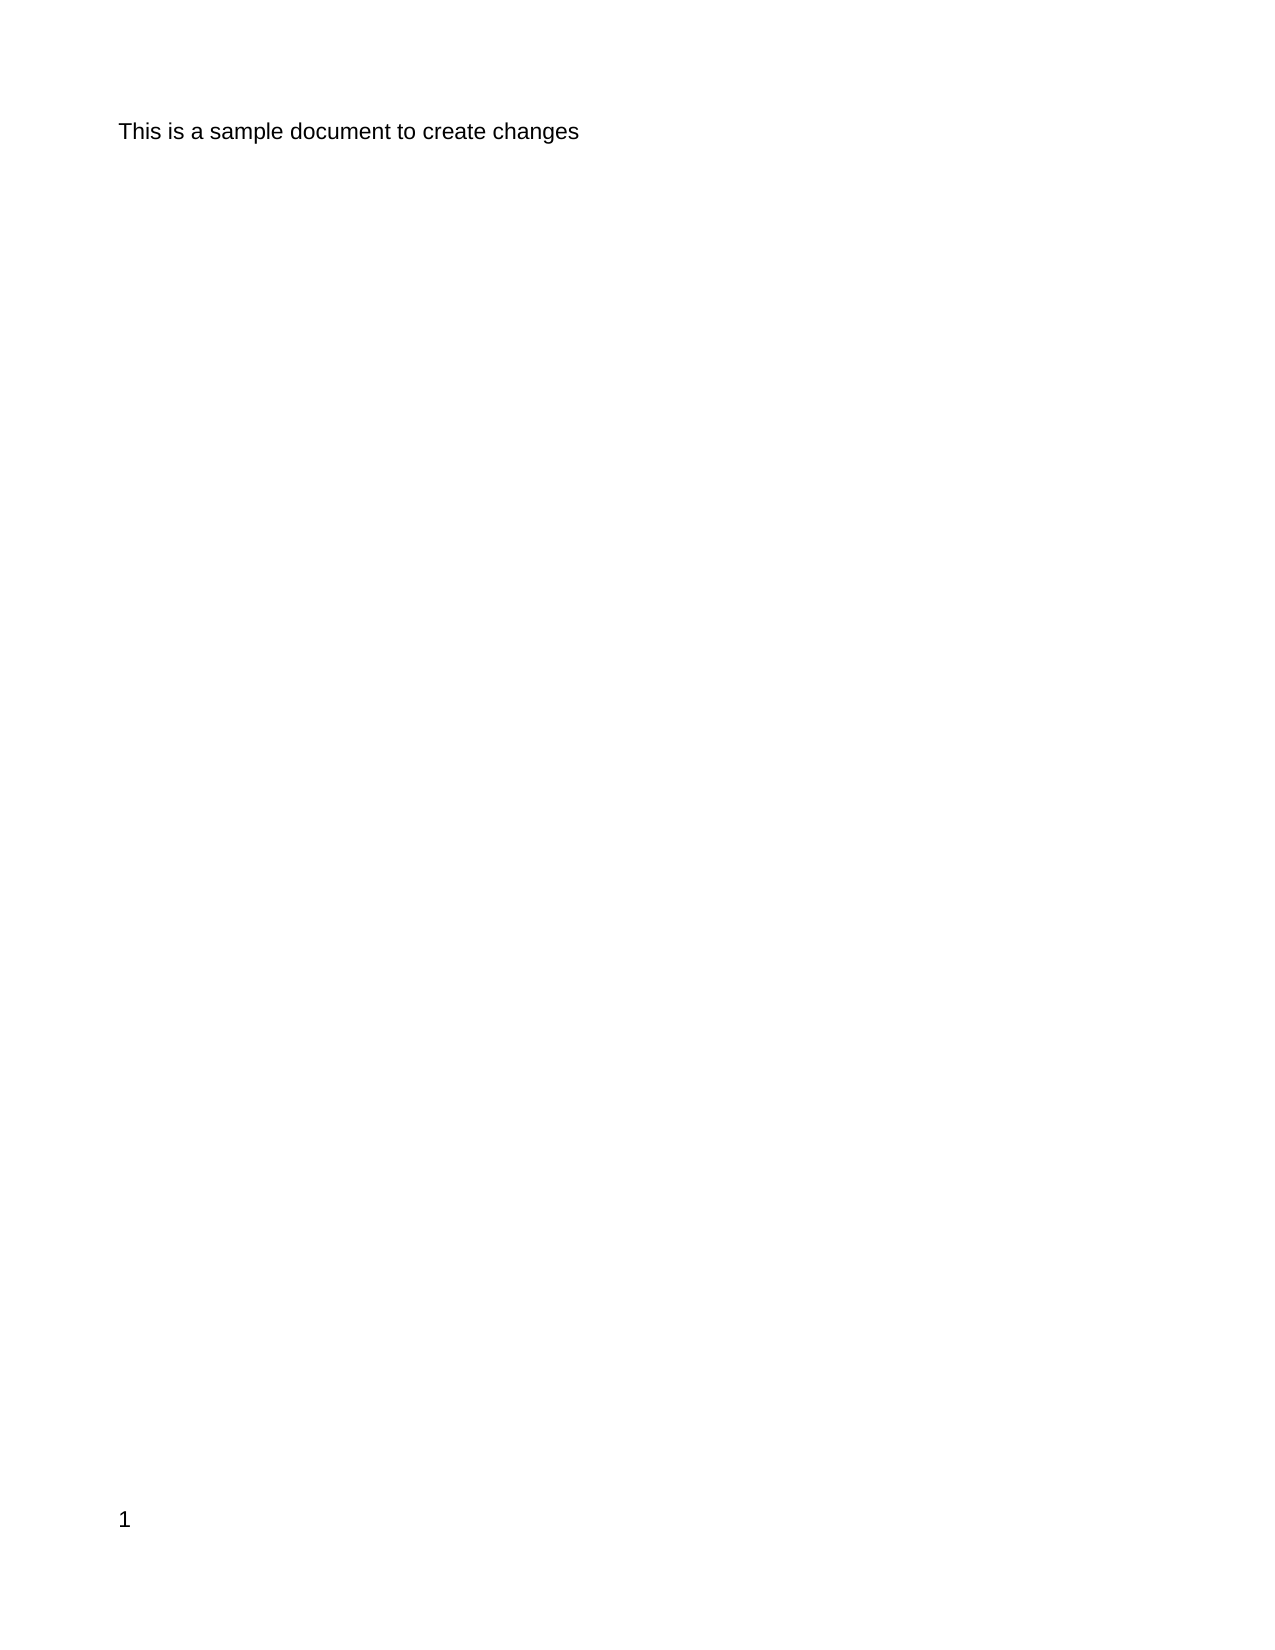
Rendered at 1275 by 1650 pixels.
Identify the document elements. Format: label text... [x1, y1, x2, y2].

text This is a sample document to create changes [118, 118, 1157, 144]
